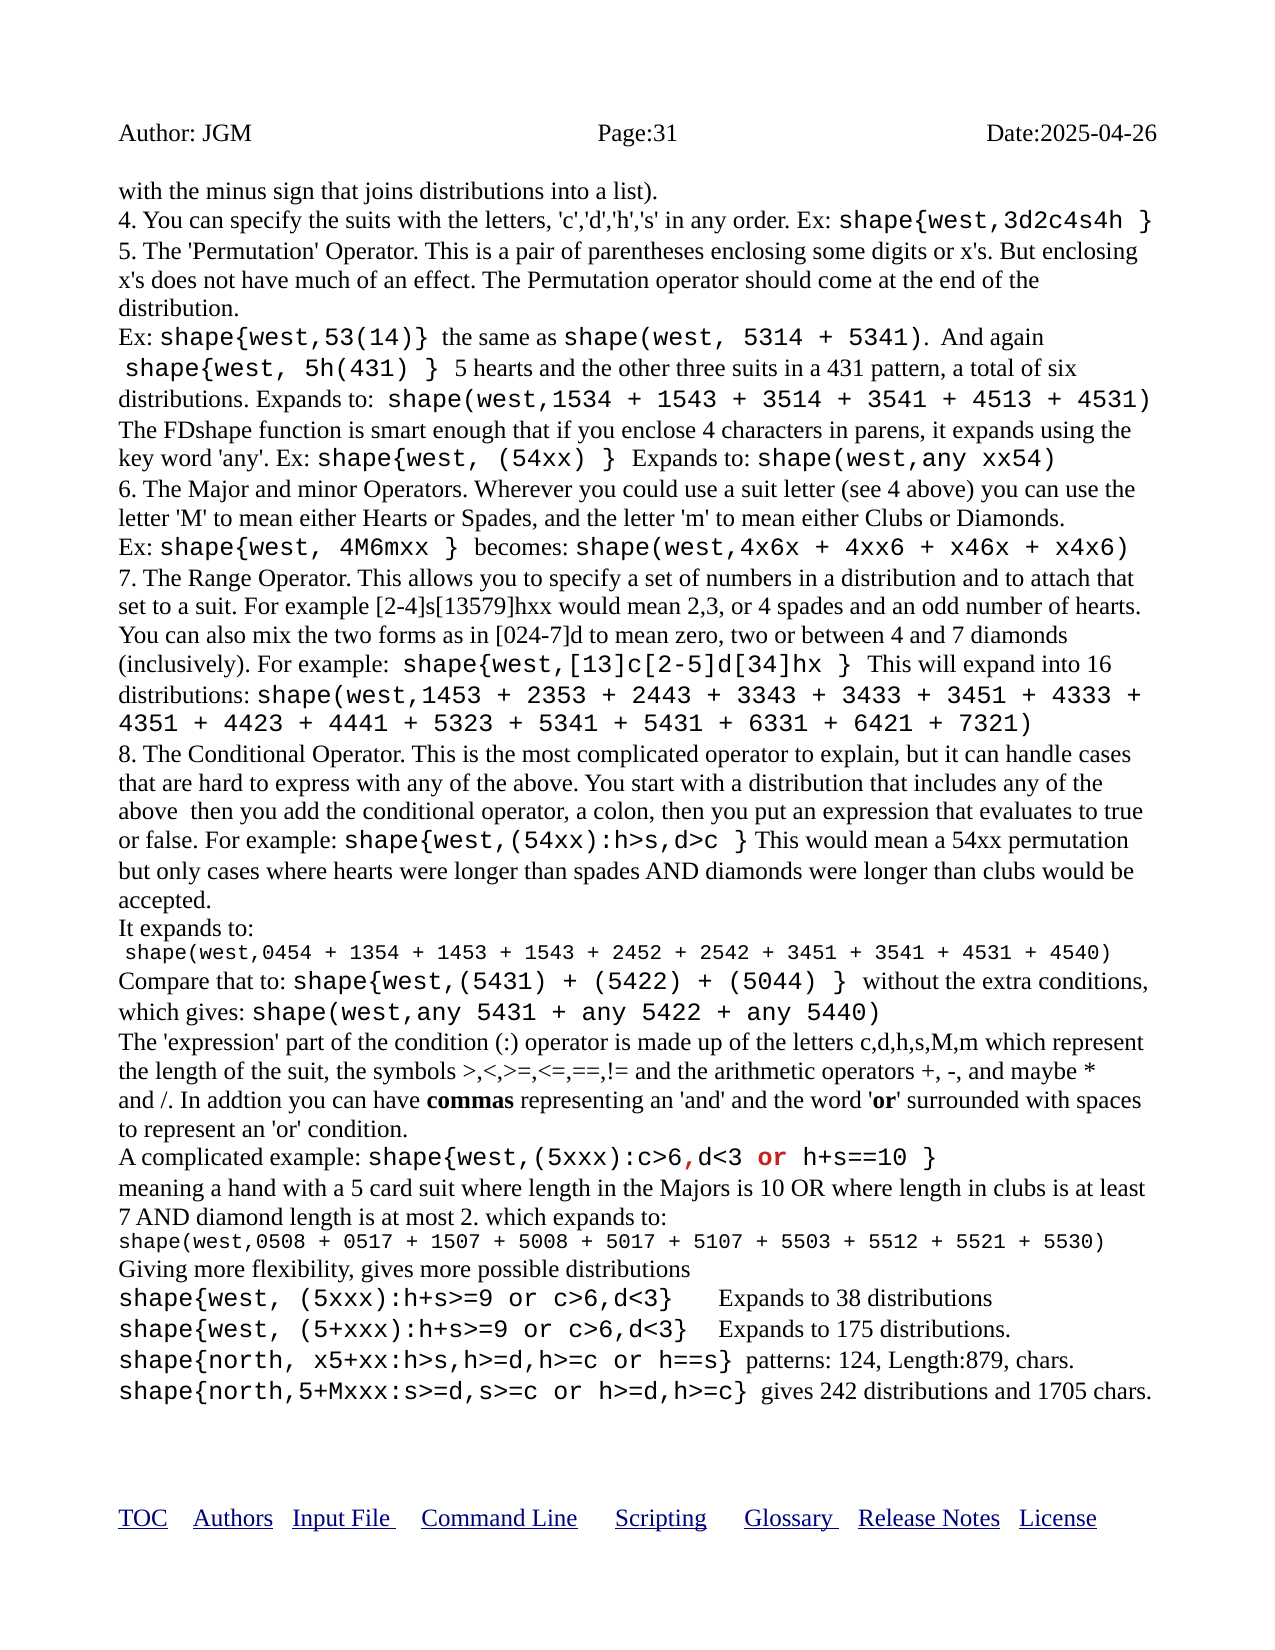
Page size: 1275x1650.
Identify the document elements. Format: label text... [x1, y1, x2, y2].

text shape{north,5+Mxxx:s>=d,s>=c or h>=d,h>=c} gives 242 distributions and 1705 chars. [118, 1376, 1157, 1407]
text shape{north, x5+xx:h>s,h>=d,h>=c or h==s} patterns: 124, Length:879, chars. [118, 1345, 1157, 1376]
text 7. The Range Operator. This allows you to specify a set of numbers in a distribution and to attach that set to a suit. For example [2-4]s[13579]hxx would mean 2,3, or 4 spades and an odd number of hearts. [118, 563, 1157, 620]
text Ex: shape{west,53(14)} the same as shape(west, 5314 + 5341). And again [118, 322, 1157, 353]
text A complicated example: shape{west,(5xxx):c>6,d<3 or h+s==10 } [118, 1142, 1157, 1173]
text 6. The Major and minor Operators. Wherever you could use a suit letter (see 4 above) you can use the letter 'M' to mean either Hearts or Spades, and the letter 'm' to mean either Clubs or Diamonds. [118, 474, 1157, 532]
text shape(west,0454 + 1354 + 1453 + 1543 + 2452 + 2542 + 3451 + 3541 + 4531 + 4540) [118, 942, 1157, 966]
text shape{west, (5+xxx):h+s>=9 or c>6,d<3} Expands to 175 distributions. [118, 1314, 1157, 1345]
text 8. The Conditional Operator. This is the most complicated operator to explain, but it can handle cases that are hard to express with any of the above. You start with a distribution that includes any of the above then you add the conditional operator, a colon, then you put an expression that evaluates to true or false. For example: shape{west,(54xx):h>s,d>c } This would mean a 54xx permutation but only cases where hearts were longer than spades AND diamonds were longer than clubs would be accepted. [118, 739, 1157, 913]
text It expands to: [118, 913, 1157, 942]
text 4. You can specify the suits with the letters, 'c','d','h','s' in any order. Ex: shape{west,3d2c4s4h } [118, 205, 1157, 236]
text shape{west, 5h(431) } 5 hearts and the other three suits in a 431 pattern, a total of six distributions. Expands to: shape(west,1534 + 1543 + 3514 + 3541 + 4513 + 4531) [118, 353, 1157, 415]
text 5. The 'Permutation' Operator. This is a pair of parentheses enclosing some digits or x's. But enclosing x's does not have much of an effect. The Permutation operator should come at the end of the distribution. [118, 236, 1157, 322]
text Giving more flexibility, gives more possible distributions [118, 1254, 1157, 1283]
text Ex: shape{west, 4M6mxx } becomes: shape(west,4x6x + 4xx6 + x46x + x4x6) [118, 532, 1157, 563]
text The FDshape function is smart enough that if you enclose 4 characters in parens, it expands using the key word 'any'. Ex: shape{west, (54xx) } Expands to: shape(west,any xx54) [118, 415, 1157, 474]
text shape{west, (5xxx):h+s>=9 or c>6,d<3} Expands to 38 distributions [118, 1283, 1157, 1314]
text Compare that to: shape{west,(5431) + (5422) + (5044) } without the extra conditions, which gives: shape(west,any 5431 + any 5422 + any 5440) [118, 966, 1157, 1027]
text with the minus sign that joins distributions into a list). [118, 176, 1157, 205]
text You can also mix the two forms as in [024-7]d to mean zero, two or between 4 and 7 diamonds (inclusively). For example: shape{west,[13]c[2-5]d[34]hx } This will expand into 16 distributions: shape(west,1453 + 2353 + 2443 + 3343 + 3433 + 3451 + 4333 + 4351 + 4423 + 4441 + 5323 + 5341 + 5431 + 6331 + 6421 + 7321) [118, 620, 1157, 739]
text meaning a hand with a 5 card suit where length in the Majors is 10 OR where length in clubs is at least 7 AND diamond length is at most 2. which expands to: [118, 1173, 1157, 1231]
text shape(west,0508 + 0517 + 1507 + 5008 + 5017 + 5107 + 5503 + 5512 + 5521 + 5530) [118, 1231, 1157, 1254]
text The 'expression' part of the condition (:) operator is made up of the letters c,d,h,s,M,m which represent the length of the suit, the symbols >,<,>=,<=,==,!= and the arithmetic operators +, -, and maybe * and /. In addtion you can have commas representing an 'and' and the word 'or' surrounded with spaces to represent an 'or' condition. [118, 1027, 1157, 1142]
